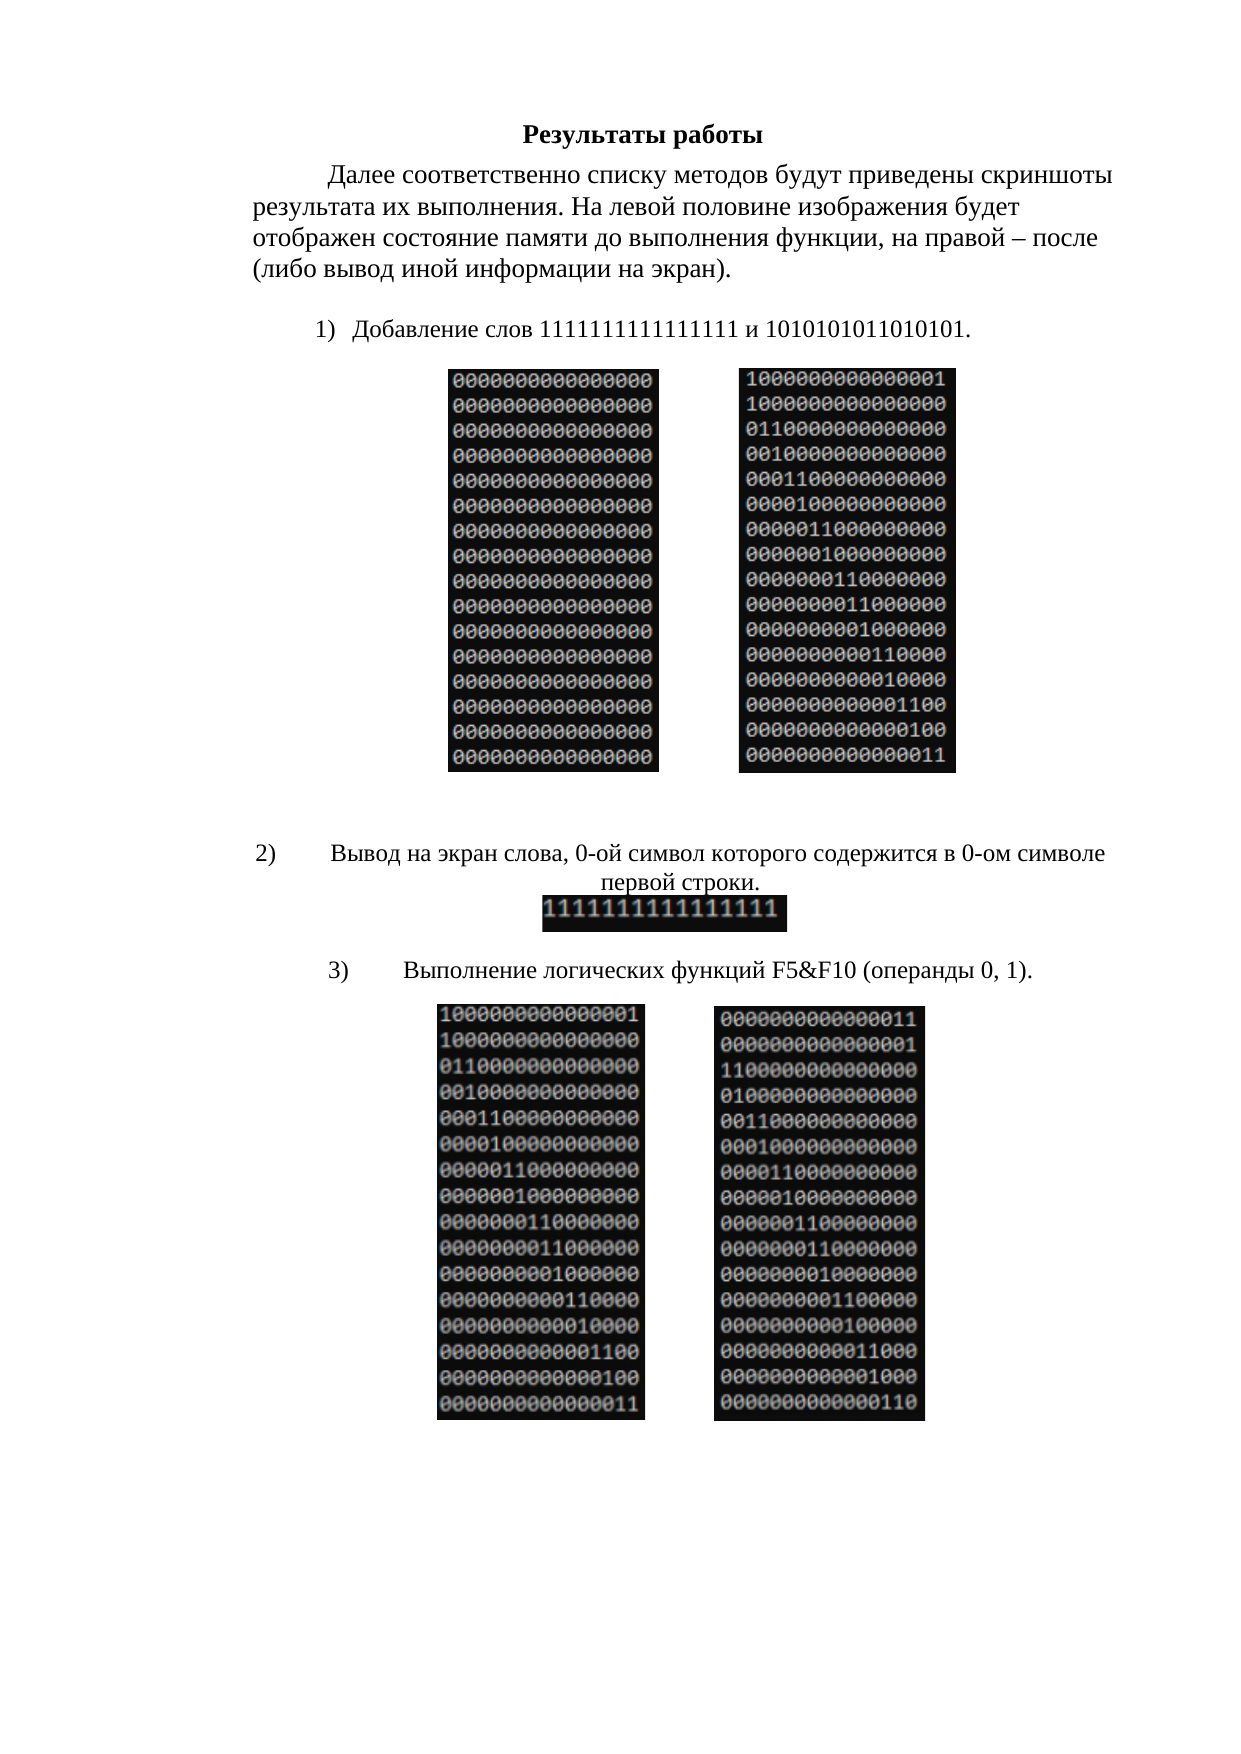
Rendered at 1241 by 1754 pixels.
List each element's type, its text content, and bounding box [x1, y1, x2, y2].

text 2) Вывод на экран слова, 0-ой символ которого содержится в 0-ом символе первой строки. [215, 838, 1146, 896]
text Далее соответственно списку методов будут приведены скриншоты результата их выполнения. На левой половине изображения будет отображен состояние памяти до выполнения функции, на правой – после (либо вывод иной информации на экран). [215, 158, 1146, 283]
text Результаты работы [140, 118, 1146, 149]
text 3) Выполнение логических функций F5&F10 (операнды 0, 1). [215, 955, 1146, 984]
text 1) Добавление слов 1111111111111111 и 1010101011010101. [140, 314, 1146, 343]
